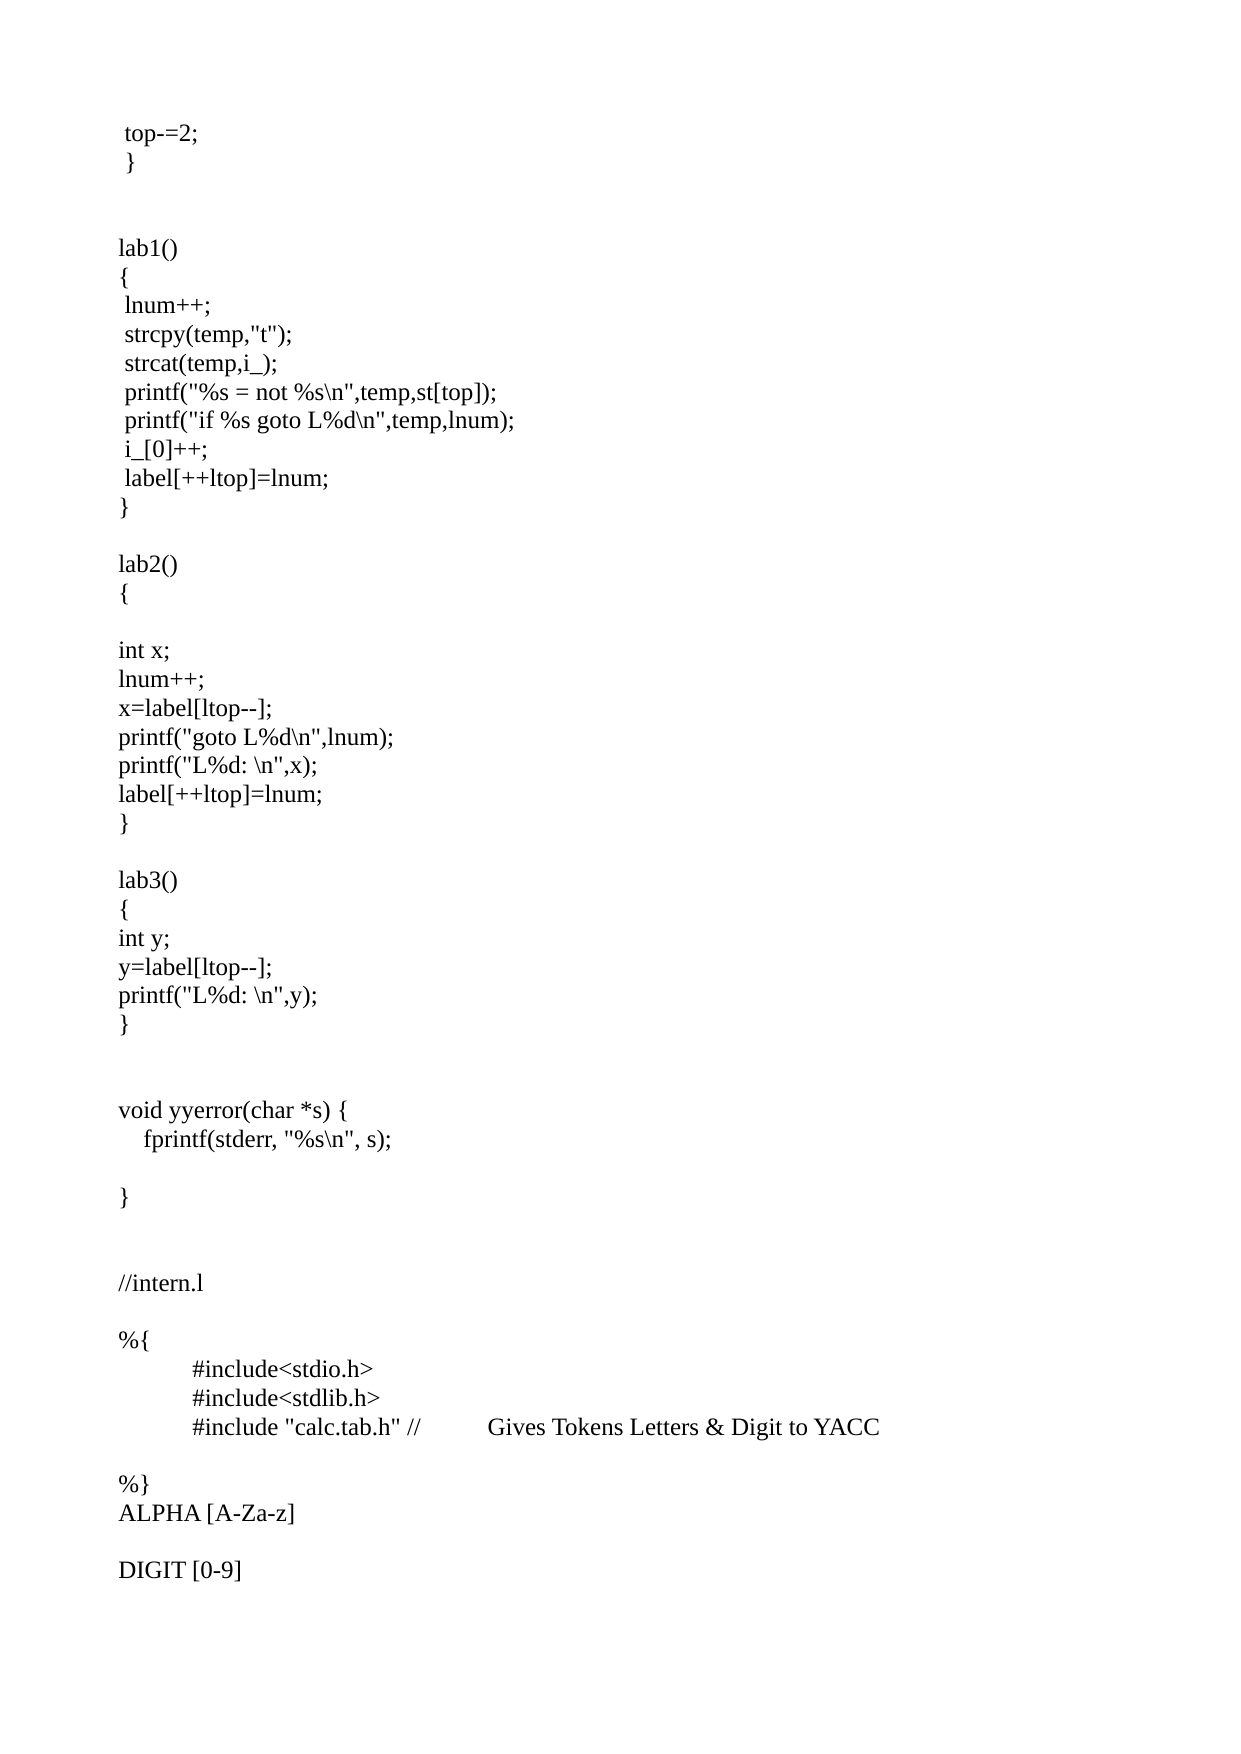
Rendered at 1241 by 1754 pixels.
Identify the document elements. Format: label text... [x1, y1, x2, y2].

text int x; [118, 636, 1122, 664]
text printf("goto L%d\n",lnum); [118, 722, 1122, 751]
text } [118, 492, 1122, 521]
text #include "calc.tab.h" // Gives Tokens Letters & Digit to YACC [118, 1412, 1122, 1441]
text lnum++; [118, 664, 1122, 693]
text printf("L%d: \n",y); [118, 981, 1122, 1009]
text //intern.l [118, 1268, 1122, 1297]
text #include<stdio.h> [118, 1354, 1122, 1383]
text } [118, 808, 1122, 837]
text strcpy(temp,"t"); [118, 319, 1122, 348]
text } [118, 1182, 1122, 1211]
text } [118, 147, 1122, 176]
text lab1() [118, 233, 1122, 262]
text printf("%s = not %s\n",temp,st[top]); [118, 377, 1122, 406]
text printf("if %s goto L%d\n",temp,lnum); [118, 406, 1122, 434]
text ALPHA [A-Za-z] [118, 1498, 1122, 1527]
text label[++ltop]=lnum; [118, 463, 1122, 492]
text y=label[ltop--]; [118, 952, 1122, 981]
text lnum++; [118, 291, 1122, 319]
text i_[0]++; [118, 434, 1122, 463]
text %} [118, 1469, 1122, 1498]
text int y; [118, 923, 1122, 952]
text printf("L%d: \n",x); [118, 751, 1122, 779]
text { [118, 262, 1122, 291]
text { [118, 578, 1122, 607]
text lab3() [118, 866, 1122, 894]
text label[++ltop]=lnum; [118, 779, 1122, 808]
text %{ [118, 1326, 1122, 1354]
text top-=2; [118, 118, 1122, 147]
text x=label[ltop--]; [118, 693, 1122, 722]
text { [118, 894, 1122, 923]
text DIGIT [0-9] [118, 1556, 1122, 1584]
text strcat(temp,i_); [118, 348, 1122, 377]
text #include<stdlib.h> [118, 1383, 1122, 1412]
text void yyerror(char *s) { [118, 1096, 1122, 1124]
text lab2() [118, 549, 1122, 578]
text fprintf(stderr, "%s\n", s); [118, 1124, 1122, 1153]
text } [118, 1009, 1122, 1038]
